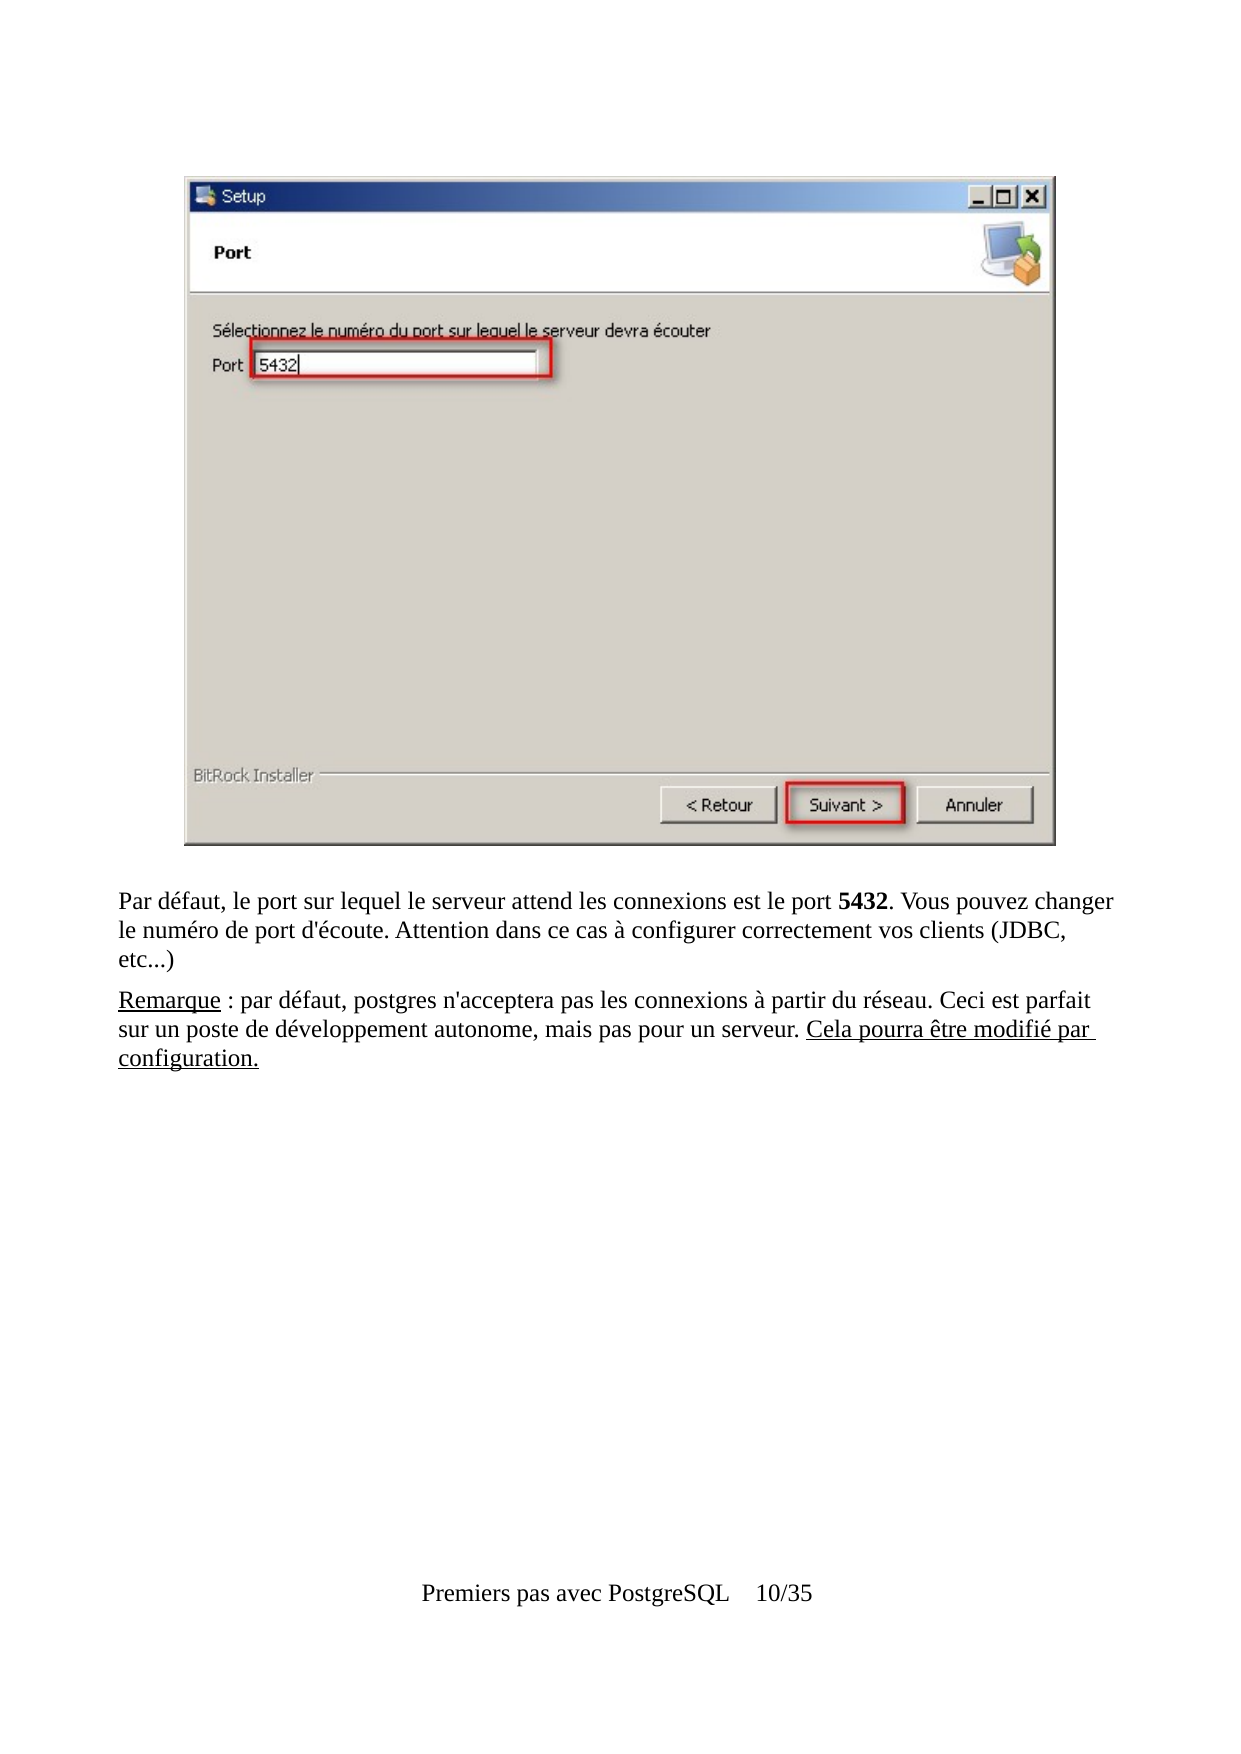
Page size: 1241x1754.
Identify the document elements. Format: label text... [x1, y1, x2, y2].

text Par défaut, le port sur lequel le serveur attend les connexions est le port 5432. Vous pouvez changer le numéro de port d'écoute. Attention dans ce cas à configurer correctement vos clients (JDBC, etc...) [118, 886, 1122, 973]
text Remarque : par défaut, postgres n'acceptera pas les connexions à partir du réseau. Ceci est parfait sur un poste de développement autonome, mais pas pour un serveur. Cela pourra être modifié par configuration. [118, 985, 1122, 1071]
picture [184, 176, 1056, 846]
